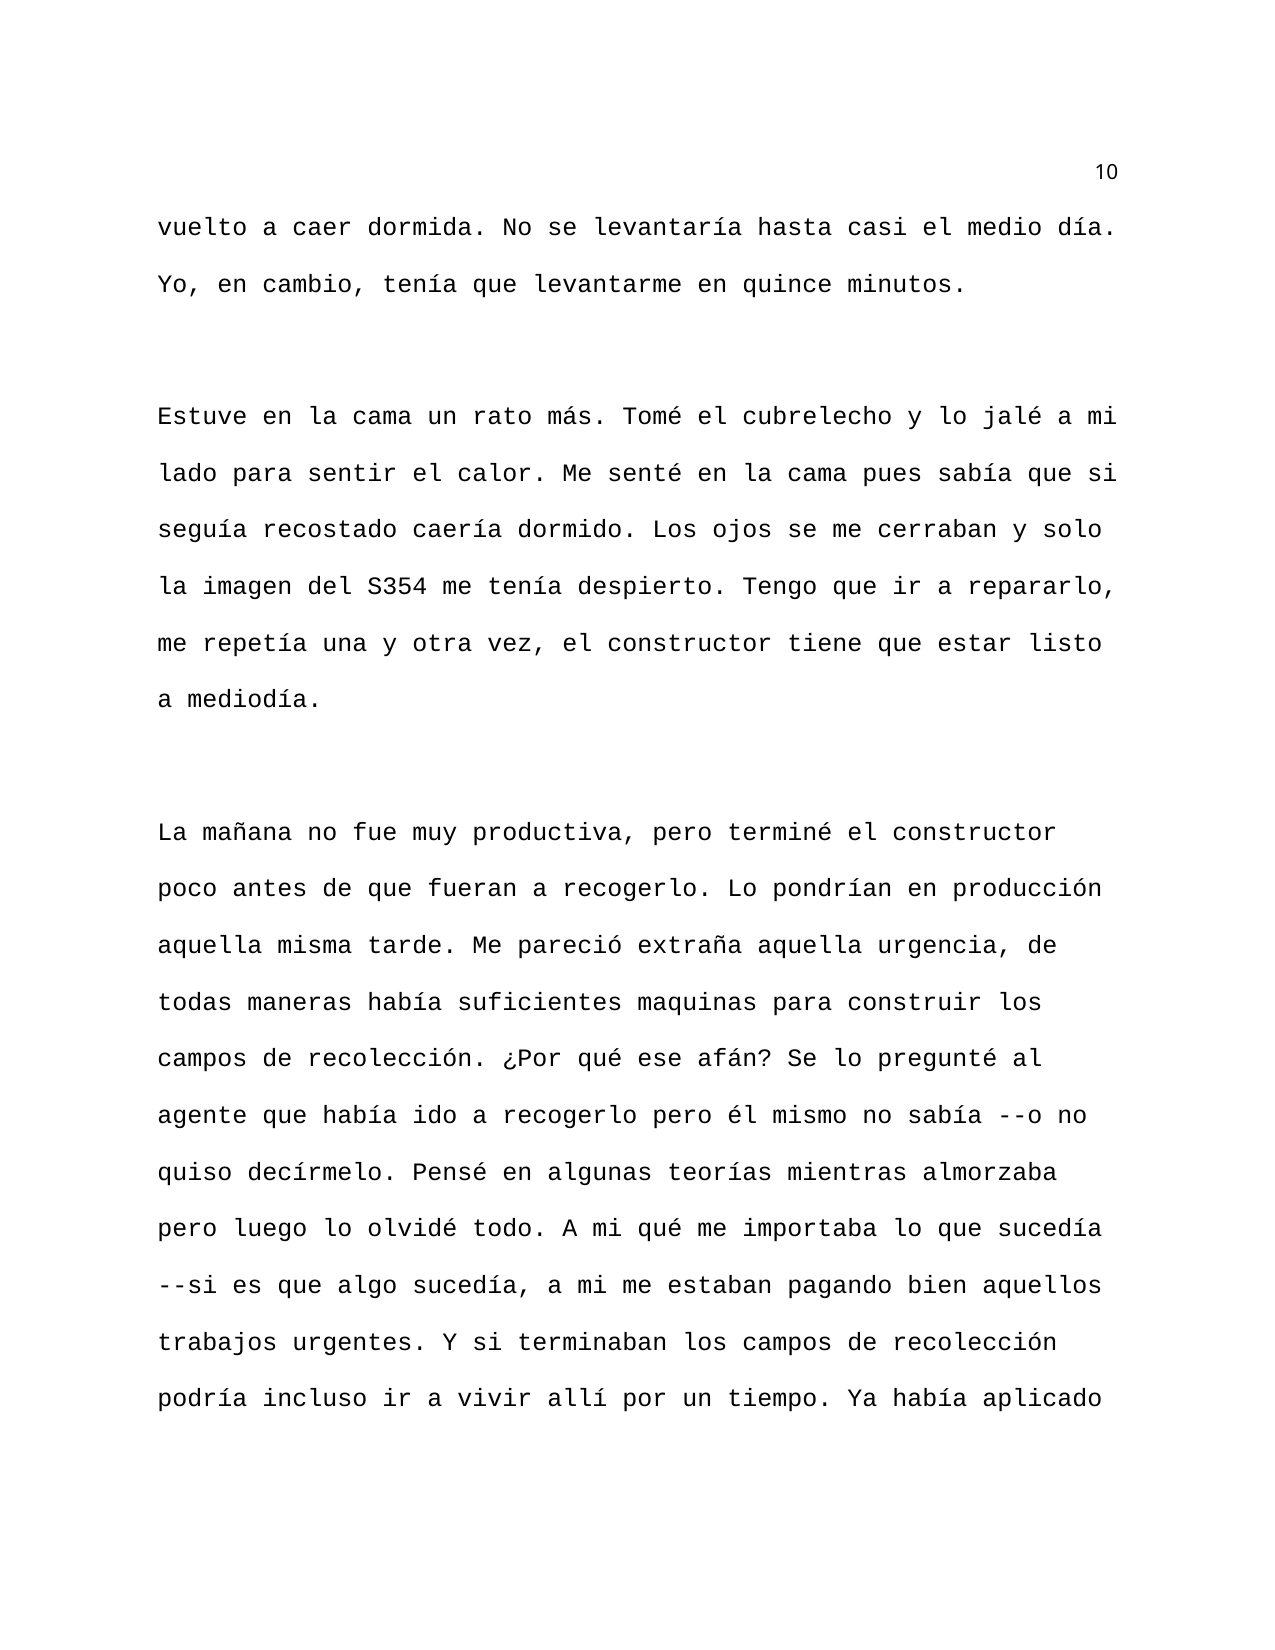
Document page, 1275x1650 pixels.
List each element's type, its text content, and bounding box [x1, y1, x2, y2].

text vuelto a caer dormida. No se levantaría hasta casi el medio día. Yo, en cambio, tenía que levantarme en quince minutos. [157, 215, 1118, 300]
text Estuve en la cama un rato más. Tomé el cubrelecho y lo jalé a mi lado para sentir el calor. Me senté en la cama pues sabía que si seguía recostado caería dormido. Los ojos se me cerraban y solo la imagen del S354 me tenía despierto. Tengo que ir a repararlo, me repetía una y otra vez, el constructor tiene que estar listo a mediodía. [157, 404, 1118, 715]
text La mañana no fue muy productiva, pero terminé el constructor poco antes de que fueran a recogerlo. Lo pondrían en producción aquella misma tarde. Me pareció extraña aquella urgencia, de todas maneras había suficientes maquinas para construir los campos de recolección. ¿Por qué ese afán? Se lo pregunté al agente que había ido a recogerlo pero él mismo no sabía --o no quiso decírmelo. Pensé en algunas teorías mientras almorzaba pero luego lo olvidé todo. A mi qué me importaba lo que sucedía --si es que algo sucedía, a mi me estaban pagando bien aquellos trabajos urgentes. Y si terminaban los campos de recolección podría incluso ir a vivir allí por un tiempo. Ya había aplicado [157, 819, 1118, 1414]
